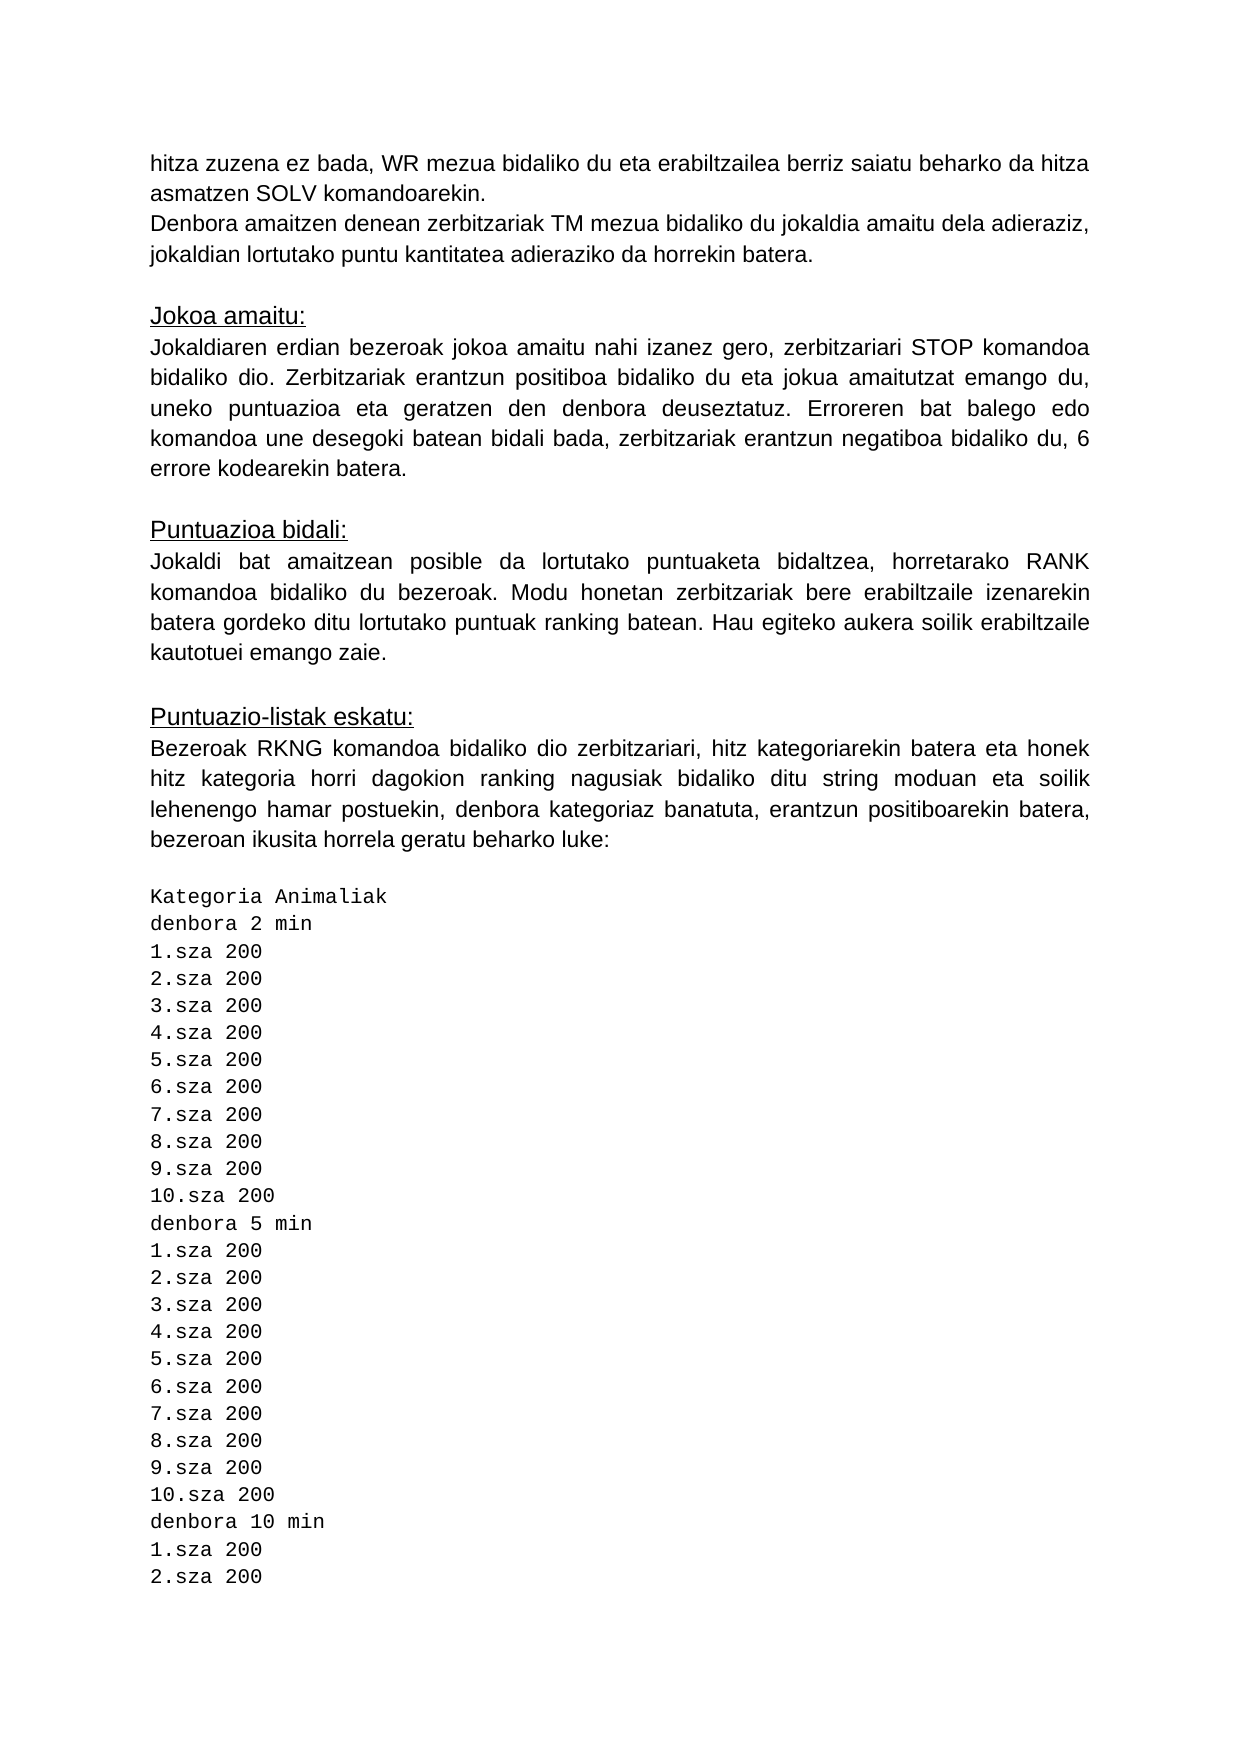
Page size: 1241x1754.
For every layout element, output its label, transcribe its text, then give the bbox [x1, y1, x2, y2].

text 9.sza 200 [150, 1158, 1091, 1182]
text 5.sza 200 [150, 1348, 1091, 1372]
text 7.sza 200 [150, 1403, 1091, 1426]
text 6.sza 200 [150, 1077, 1091, 1100]
text 2.sza 200 [150, 1267, 1091, 1291]
text 8.sza 200 [150, 1131, 1091, 1154]
text 3.sza 200 [150, 995, 1091, 1019]
text denbora 10 min [150, 1512, 1091, 1535]
text 1.sza 200 [150, 941, 1091, 964]
text 6.sza 200 [150, 1376, 1091, 1399]
text 3.sza 200 [150, 1294, 1091, 1318]
text 9.sza 200 [150, 1457, 1091, 1481]
text Puntuazioa bidali: [150, 515, 1091, 544]
text 7.sza 200 [150, 1104, 1091, 1127]
text 4.sza 200 [150, 1022, 1091, 1046]
text 10.sza 200 [150, 1185, 1091, 1209]
text denbora 2 min [150, 913, 1091, 937]
text denbora 5 min [150, 1212, 1091, 1236]
text 5.sza 200 [150, 1049, 1091, 1073]
text Kategoria Animaliak [150, 886, 1091, 910]
text Jokaldi bat amaitzean posible da lortutako puntuaketa bidaltzea, horretarako RANK komandoa bidaliko du bezeroak. Modu honetan zerbitzariak bere erabiltzaile izenarekin batera gordeko ditu lortutako puntuak ranking batean. Hau egiteko aukera soilik erabiltzaile kautotuei emango zaie. [150, 548, 1091, 665]
text Jokoa amaitu: [150, 301, 1091, 330]
text 2.sza 200 [150, 1566, 1091, 1589]
text hitza zuzena ez bada, WR mezua bidaliko du eta erabiltzailea berriz saiatu beharko da hitza asmatzen SOLV komandoarekin. [150, 150, 1091, 207]
text Denbora amaitzen denean zerbitzariak TM mezua bidaliko du jokaldia amaitu dela adieraziz, jokaldian lortutako puntu kantitatea adieraziko da horrekin batera. [150, 210, 1091, 267]
text 10.sza 200 [150, 1484, 1091, 1508]
text 2.sza 200 [150, 968, 1091, 991]
text 4.sza 200 [150, 1321, 1091, 1345]
text 1.sza 200 [150, 1539, 1091, 1562]
text 1.sza 200 [150, 1240, 1091, 1263]
text Puntuazio-listak eskatu: [150, 702, 1091, 731]
text Bezeroak RKNG komandoa bidaliko dio zerbitzariari, hitz kategoriarekin batera eta honek hitz kategoria horri dagokion ranking nagusiak bidaliko ditu string moduan eta soilik lehenengo hamar postuekin, denbora kategoriaz banatuta, erantzun positiboarekin batera, bezeroan ikusita horrela geratu beharko luke: [150, 735, 1091, 852]
text 8.sza 200 [150, 1430, 1091, 1454]
text Jokaldiaren erdian bezeroak jokoa amaitu nahi izanez gero, zerbitzariari STOP komandoa bidaliko dio. Zerbitzariak erantzun positiboa bidaliko du eta jokua amaitutzat emango du, uneko puntuazioa eta geratzen den denbora deuseztatuz. Erroreren bat balego edo komandoa une desegoki batean bidali bada, zerbitzariak erantzun negatiboa bidaliko du, 6 errore kodearekin batera. [150, 334, 1091, 481]
